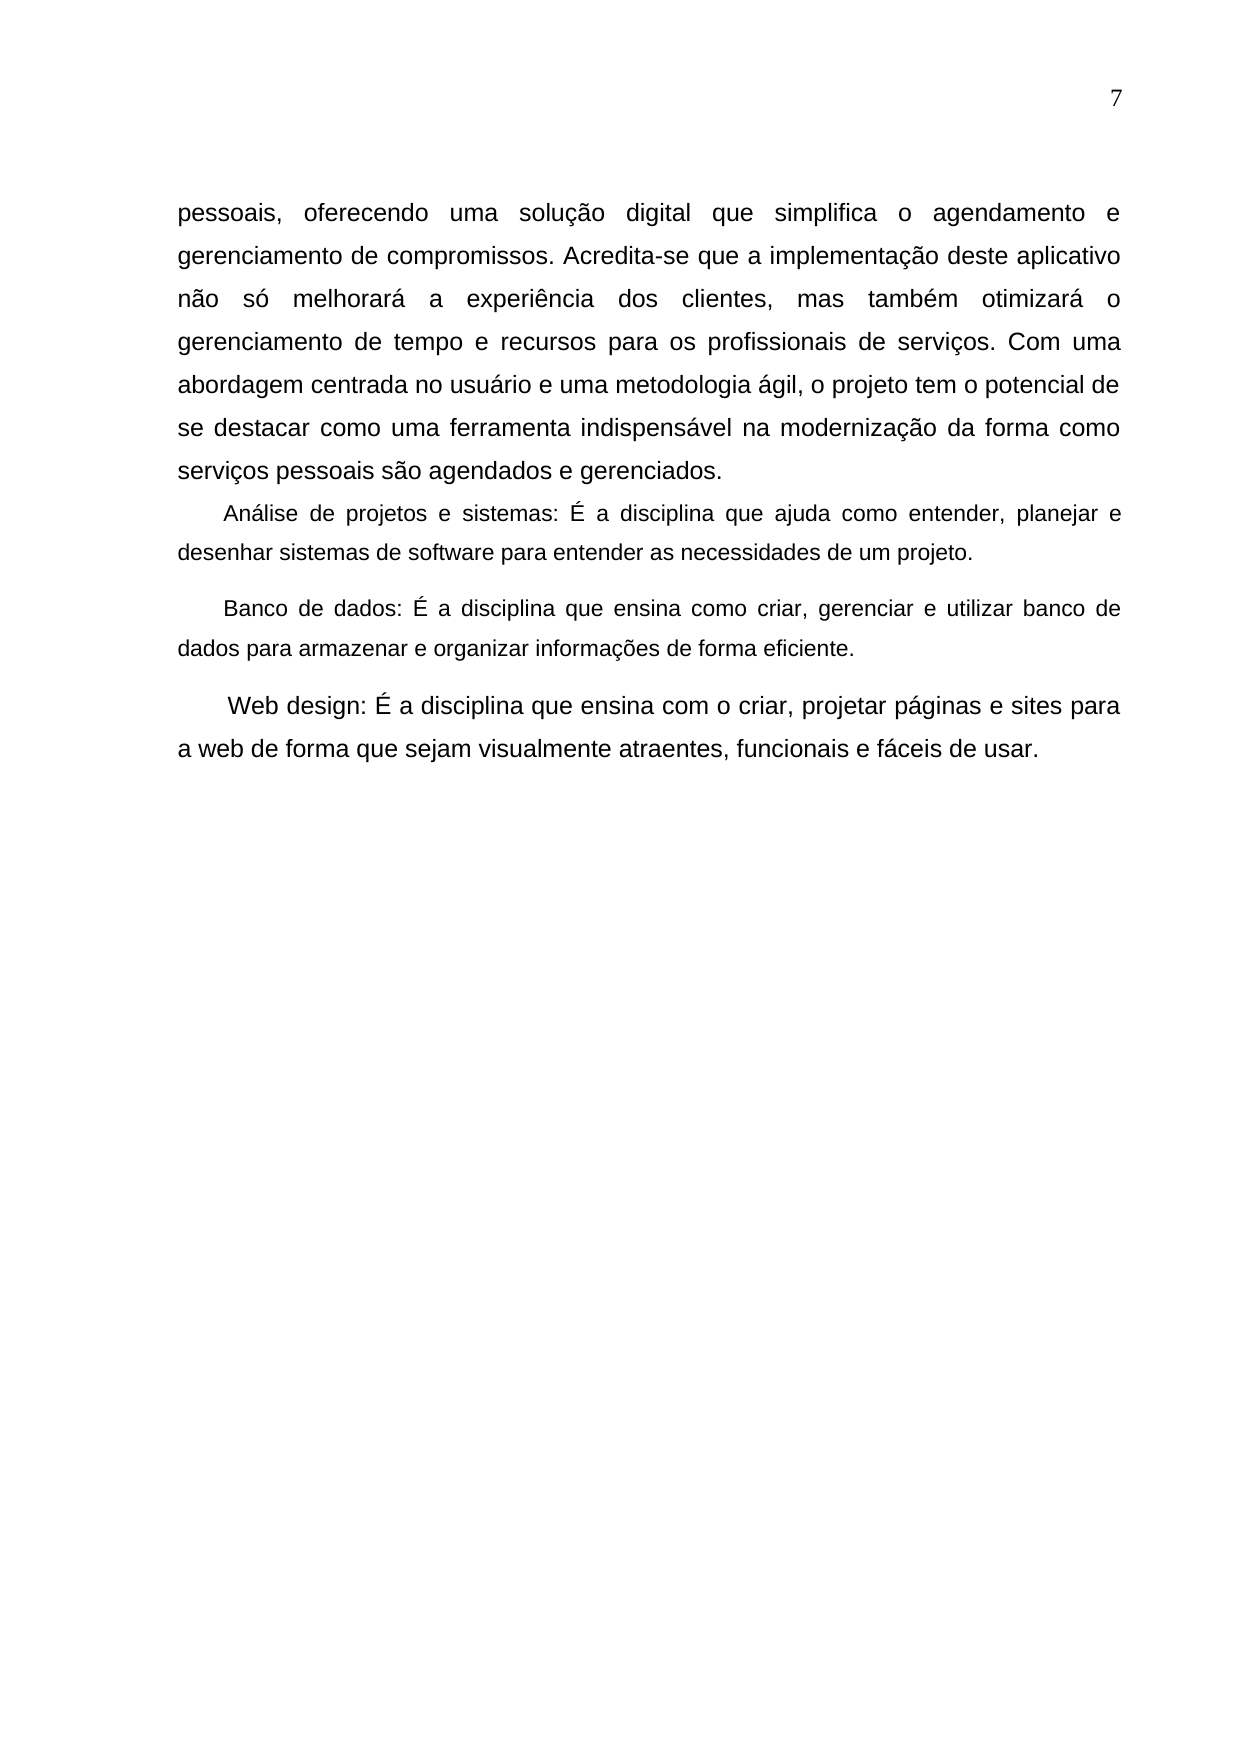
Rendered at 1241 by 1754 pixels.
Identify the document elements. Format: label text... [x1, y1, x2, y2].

text Análise de projetos e sistemas: É a disciplina que ajuda como entender, planejar e desenhar sistemas de software para entender as necessidades de um projeto. [177, 499, 1122, 565]
text Banco de dados: É a disciplina que ensina como criar, gerenciar e utilizar banco de dados para armazenar e organizar informações de forma eficiente. [177, 595, 1122, 661]
text Web design: É a disciplina que ensina com o criar, projetar páginas e sites para a web de forma que sejam visualmente atraentes, funcionais e fáceis de usar. [177, 691, 1122, 763]
text pessoais, oferecendo uma solução digital que simplifica o agendamento e gerenciamento de compromissos. Acredita-se que a implementação deste aplicativo não só melhorará a experiência dos clientes, mas também otimizará o gerenciamento de tempo e recursos para os profissionais de serviços. Com uma abordagem centrada no usuário e uma metodologia ágil, o projeto tem o potencial de se destacar como uma ferramenta indispensável na modernização da forma como serviços pessoais são agendados e gerenciados. [177, 198, 1122, 485]
